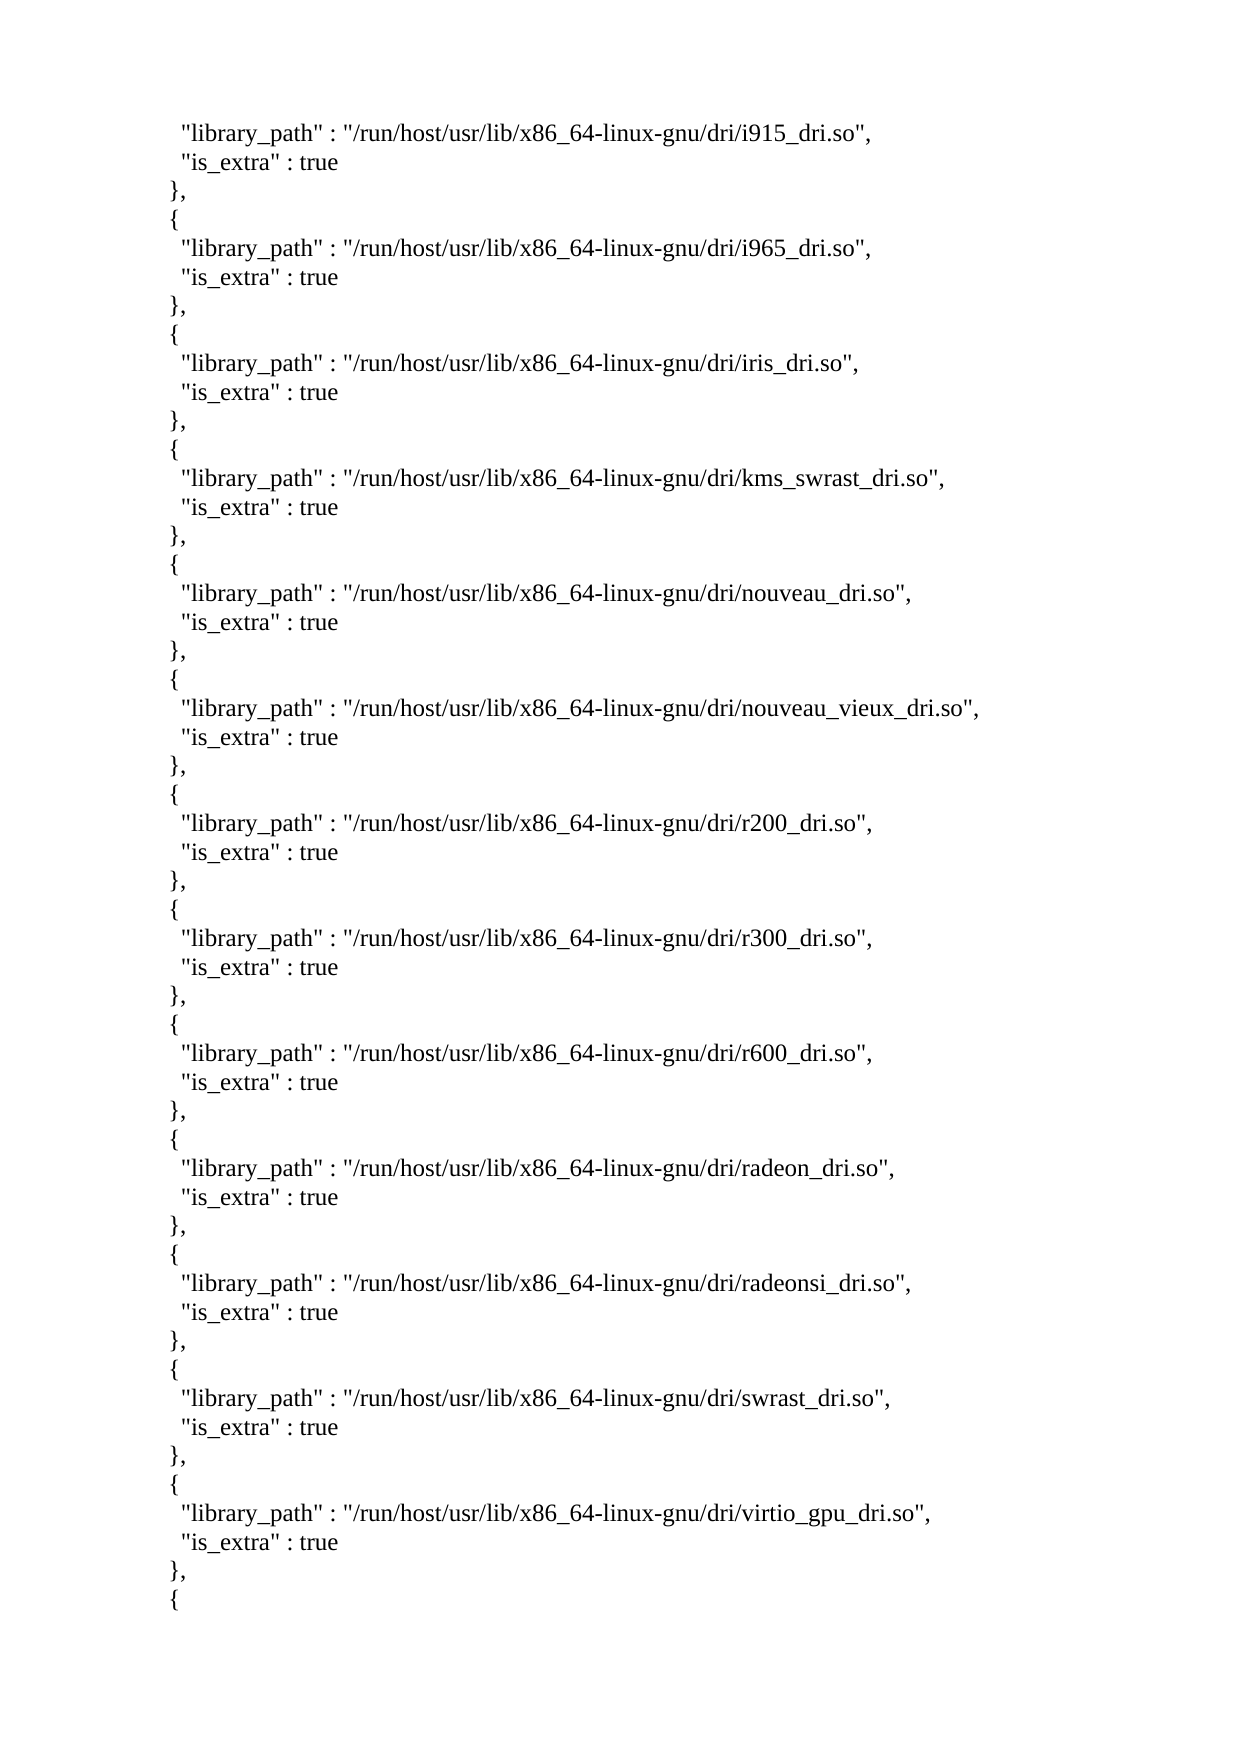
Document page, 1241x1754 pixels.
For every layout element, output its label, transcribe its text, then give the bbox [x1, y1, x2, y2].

text "library_path" : "/run/host/usr/lib/x86_64-linux-gnu/dri/iris_dri.so", [118, 348, 1122, 377]
text "is_extra" : true [118, 607, 1122, 636]
text { [118, 779, 1122, 808]
text "library_path" : "/run/host/usr/lib/x86_64-linux-gnu/dri/i915_dri.so", [118, 118, 1122, 147]
text }, [118, 751, 1122, 779]
text { [118, 319, 1122, 348]
text { [118, 1239, 1122, 1268]
text "is_extra" : true [118, 1297, 1122, 1326]
text { [118, 549, 1122, 578]
text { [118, 1469, 1122, 1498]
text }, [118, 176, 1122, 204]
text "is_extra" : true [118, 377, 1122, 406]
text "library_path" : "/run/host/usr/lib/x86_64-linux-gnu/dri/virtio_gpu_dri.so", [118, 1498, 1122, 1527]
text "is_extra" : true [118, 1412, 1122, 1441]
text }, [118, 1096, 1122, 1124]
text }, [118, 1556, 1122, 1584]
text }, [118, 1326, 1122, 1354]
text "library_path" : "/run/host/usr/lib/x86_64-linux-gnu/dri/r600_dri.so", [118, 1038, 1122, 1067]
text { [118, 894, 1122, 923]
text { [118, 1354, 1122, 1383]
text "is_extra" : true [118, 1182, 1122, 1211]
text }, [118, 866, 1122, 894]
text { [118, 1124, 1122, 1153]
text "is_extra" : true [118, 1527, 1122, 1556]
text { [118, 1584, 1122, 1613]
text "is_extra" : true [118, 262, 1122, 291]
text { [118, 204, 1122, 233]
text }, [118, 521, 1122, 549]
text "library_path" : "/run/host/usr/lib/x86_64-linux-gnu/dri/radeon_dri.so", [118, 1153, 1122, 1182]
text "is_extra" : true [118, 952, 1122, 981]
text }, [118, 636, 1122, 664]
text }, [118, 1211, 1122, 1239]
text "is_extra" : true [118, 1067, 1122, 1096]
text "library_path" : "/run/host/usr/lib/x86_64-linux-gnu/dri/kms_swrast_dri.so", [118, 463, 1122, 492]
text }, [118, 981, 1122, 1009]
text { [118, 664, 1122, 693]
text }, [118, 406, 1122, 434]
text "is_extra" : true [118, 837, 1122, 866]
text }, [118, 291, 1122, 319]
text "library_path" : "/run/host/usr/lib/x86_64-linux-gnu/dri/swrast_dri.so", [118, 1383, 1122, 1412]
text }, [118, 1441, 1122, 1469]
text "is_extra" : true [118, 492, 1122, 521]
text "library_path" : "/run/host/usr/lib/x86_64-linux-gnu/dri/nouveau_vieux_dri.so", [118, 693, 1122, 722]
text "library_path" : "/run/host/usr/lib/x86_64-linux-gnu/dri/radeonsi_dri.so", [118, 1268, 1122, 1297]
text "is_extra" : true [118, 722, 1122, 751]
text { [118, 1009, 1122, 1038]
text "library_path" : "/run/host/usr/lib/x86_64-linux-gnu/dri/nouveau_dri.so", [118, 578, 1122, 607]
text "library_path" : "/run/host/usr/lib/x86_64-linux-gnu/dri/r300_dri.so", [118, 923, 1122, 952]
text "library_path" : "/run/host/usr/lib/x86_64-linux-gnu/dri/r200_dri.so", [118, 808, 1122, 837]
text "is_extra" : true [118, 147, 1122, 176]
text "library_path" : "/run/host/usr/lib/x86_64-linux-gnu/dri/i965_dri.so", [118, 233, 1122, 262]
text { [118, 434, 1122, 463]
